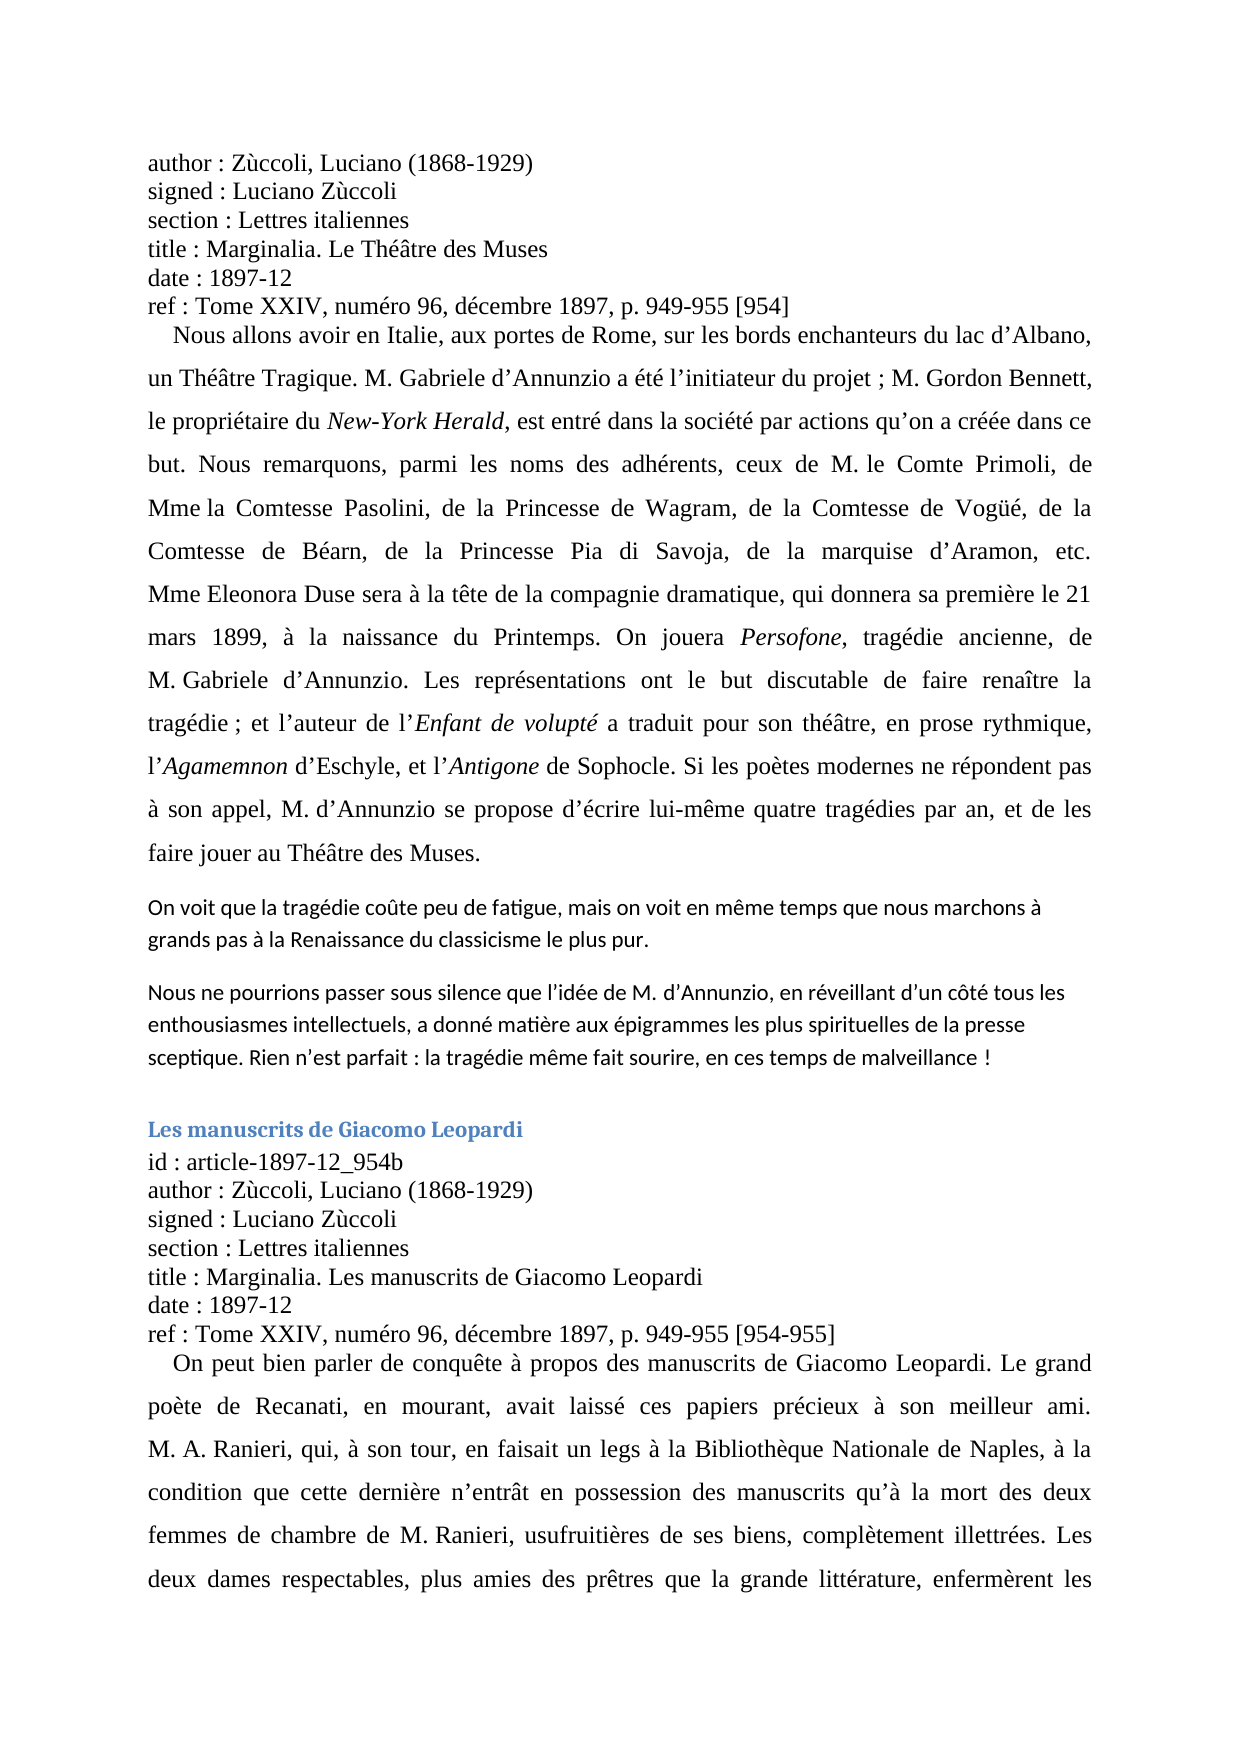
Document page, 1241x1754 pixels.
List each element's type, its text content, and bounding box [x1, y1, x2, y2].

text date : 1897-12 [148, 263, 1093, 291]
text title : Marginalia. Les manuscrits de Giacomo Leopardi [148, 1262, 1093, 1291]
text title : Marginalia. Le Théâtre des Muses [148, 234, 1093, 263]
text section : Lettres italiennes [148, 1233, 1093, 1262]
text date : 1897-12 [148, 1291, 1093, 1319]
text id : article-1897-12_954b [148, 1147, 1093, 1176]
subtitle Les manuscrits de Giacomo Leopardi [148, 1117, 1093, 1143]
text On peut bien parler de conquête à propos des manuscrits de Giacomo Leopardi. Le grand poète de Recanati, en mourant, avait laissé ces papiers précieux à son meilleur ami. M. A. Ranieri, qui, à son tour, en faisait un legs à la Bibliothèque Nationale de Naples, à la condition que cette dernière n’entrât en possession des manuscrits qu’à la mort des deux femmes de chambre de M. Ranieri, usufruitières de ses biens, complètement illettrées. Les deux dames respectables, plus amies des prêtres que la grande littérature, enfermèrent les [148, 1348, 1093, 1592]
text author : Zùccoli, Luciano (1868-1929) [148, 1176, 1093, 1204]
text Nous allons avoir en Italie, aux portes de Rome, sur les bords enchanteurs du lac d’Albano, un Théâtre Tragique. M. Gabriele d’Annunzio a été l’initiateur du projet ; M. Gordon Bennett, le propriétaire du New-York Herald, est entré dans la société par actions qu’on a créée dans ce but. Nous remarquons, parmi les noms des adhérents, ceux de M. le Comte Primoli, de Mme la Comtesse Pasolini, de la Princesse de Wagram, de la Comtesse de Vogüé, de la Comtesse de Béarn, de la Princesse Pia di Savoja, de la marquise d’Aramon, etc. Mme Eleonora Duse sera à la tête de la compagnie dramatique, qui donnera sa première le 21 mars 1899, à la naissance du Printemps. On jouera Persofone, tragédie ancienne, de M. Gabriele d’Annunzio. Les représentations ont le but discutable de faire renaître la tragédie ; et l’auteur de l’Enfant de volupté a traduit pour son théâtre, en prose rythmique, l’Agamemnon d’Eschyle, et l’Antigone de Sophocle. Si les poètes modernes ne répondent pas à son appel, M. d’Annunzio se propose d’écrire lui-même quatre tragédies par an, et de les faire jouer au Théâtre des Muses. [148, 320, 1093, 866]
text signed : Luciano Zùccoli [148, 1204, 1093, 1233]
text Nous ne pourrions passer sous silence que l’idée de M. d’Annunzio, en réveillant d’un côté tous les enthousiasmes intellectuels, a donné matière aux épigrammes les plus spirituelles de la presse sceptique. Rien n’est parfait : la tragédie même fait sourire, en ces temps de malveillance ! [148, 978, 1093, 1071]
text ref : Tome XXIV, numéro 96, décembre 1897, p. 949-955 [954-955] [148, 1319, 1093, 1348]
text signed : Luciano Zùccoli [148, 176, 1093, 205]
text section : Lettres italiennes [148, 205, 1093, 234]
text ref : Tome XXIV, numéro 96, décembre 1897, p. 949-955 [954] [148, 291, 1093, 320]
text author : Zùccoli, Luciano (1868-1929) [148, 148, 1093, 176]
text On voit que la tragédie coûte peu de fatigue, mais on voit en même temps que nous marchons à grands pas à la Renaissance du classicisme le plus pur. [148, 893, 1093, 953]
